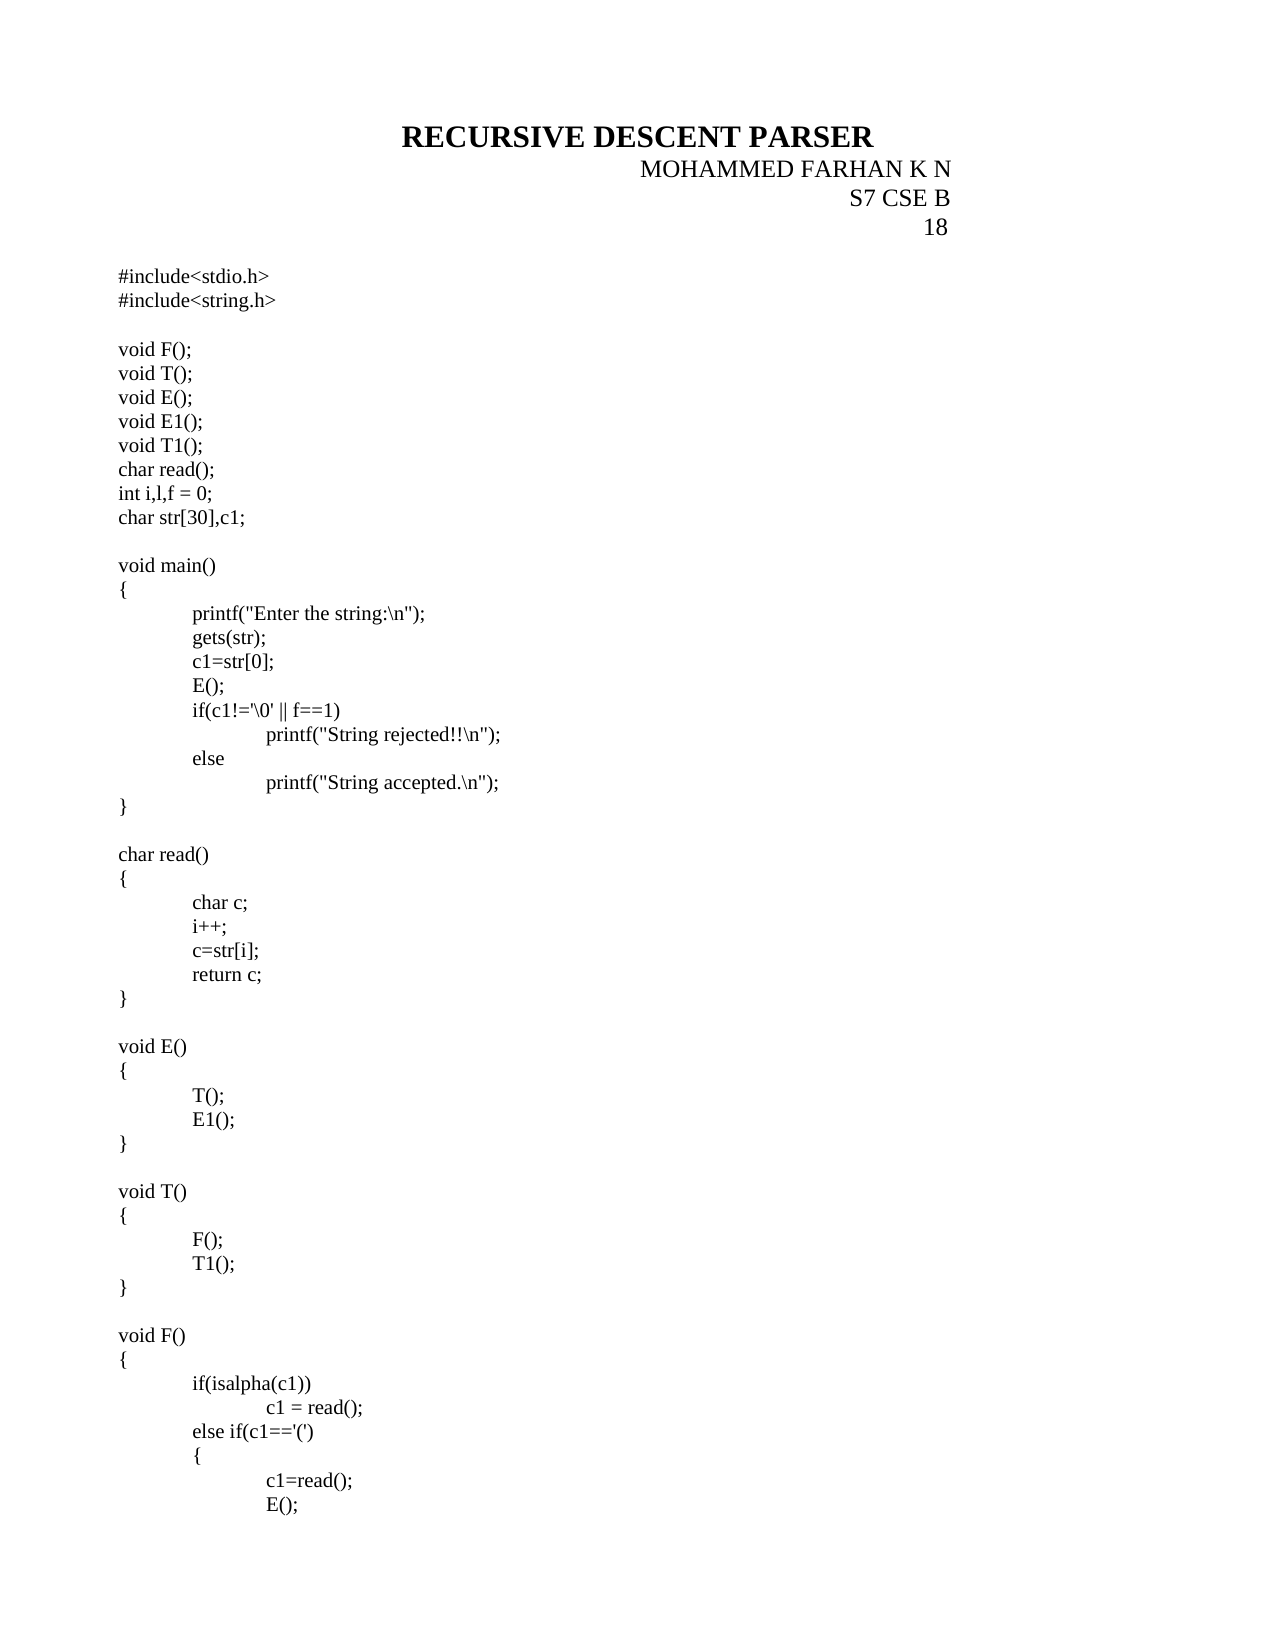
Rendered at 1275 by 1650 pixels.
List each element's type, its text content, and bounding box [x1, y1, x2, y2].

text c1 = read(); [118, 1395, 1157, 1419]
text void T() [118, 1179, 1157, 1203]
text void E1(); [118, 409, 1157, 433]
text c1=str[0]; [118, 649, 1157, 673]
text E(); [118, 673, 1157, 697]
text printf("Enter the string:\n"); [118, 601, 1157, 625]
text void E(); [118, 385, 1157, 409]
text char read(); [118, 457, 1157, 481]
text { [118, 1058, 1157, 1082]
text void T(); [118, 361, 1157, 385]
text } [118, 794, 1157, 818]
text { [118, 577, 1157, 601]
text { [118, 1443, 1157, 1467]
text c1=read(); [118, 1467, 1157, 1492]
text gets(str); [118, 625, 1157, 649]
text RECURSIVE DESCENT PARSER [118, 118, 1157, 154]
text S7 CSE B [118, 183, 1157, 212]
text printf("String accepted.\n"); [118, 770, 1157, 794]
text if(isalpha(c1)) [118, 1371, 1157, 1395]
text int i,l,f = 0; [118, 481, 1157, 505]
text printf("String rejected!!\n"); [118, 722, 1157, 746]
text void F() [118, 1323, 1157, 1347]
text #include<string.h> [118, 288, 1157, 312]
text E(); [118, 1492, 1157, 1516]
text T1(); [118, 1251, 1157, 1275]
text F(); [118, 1227, 1157, 1251]
text i++; [118, 914, 1157, 938]
text else if(c1=='(') [118, 1419, 1157, 1443]
text #include<stdio.h> [118, 264, 1157, 288]
text { [118, 1203, 1157, 1227]
text else [118, 746, 1157, 770]
text } [118, 986, 1157, 1010]
text void T1(); [118, 433, 1157, 457]
text } [118, 1131, 1157, 1155]
text c=str[i]; [118, 938, 1157, 962]
text { [118, 866, 1157, 890]
text char str[30],c1; [118, 505, 1157, 529]
text void main() [118, 553, 1157, 577]
text char c; [118, 890, 1157, 914]
text E1(); [118, 1107, 1157, 1131]
text { [118, 1347, 1157, 1371]
text if(c1!='\0' || f==1) [118, 697, 1157, 722]
text MOHAMMED FARHAN K N [118, 154, 1157, 183]
text void F(); [118, 337, 1157, 361]
text T(); [118, 1082, 1157, 1107]
text char read() [118, 842, 1157, 866]
text } [118, 1275, 1157, 1299]
text return c; [118, 962, 1157, 986]
text 18 [118, 212, 1157, 240]
text void E() [118, 1034, 1157, 1058]
